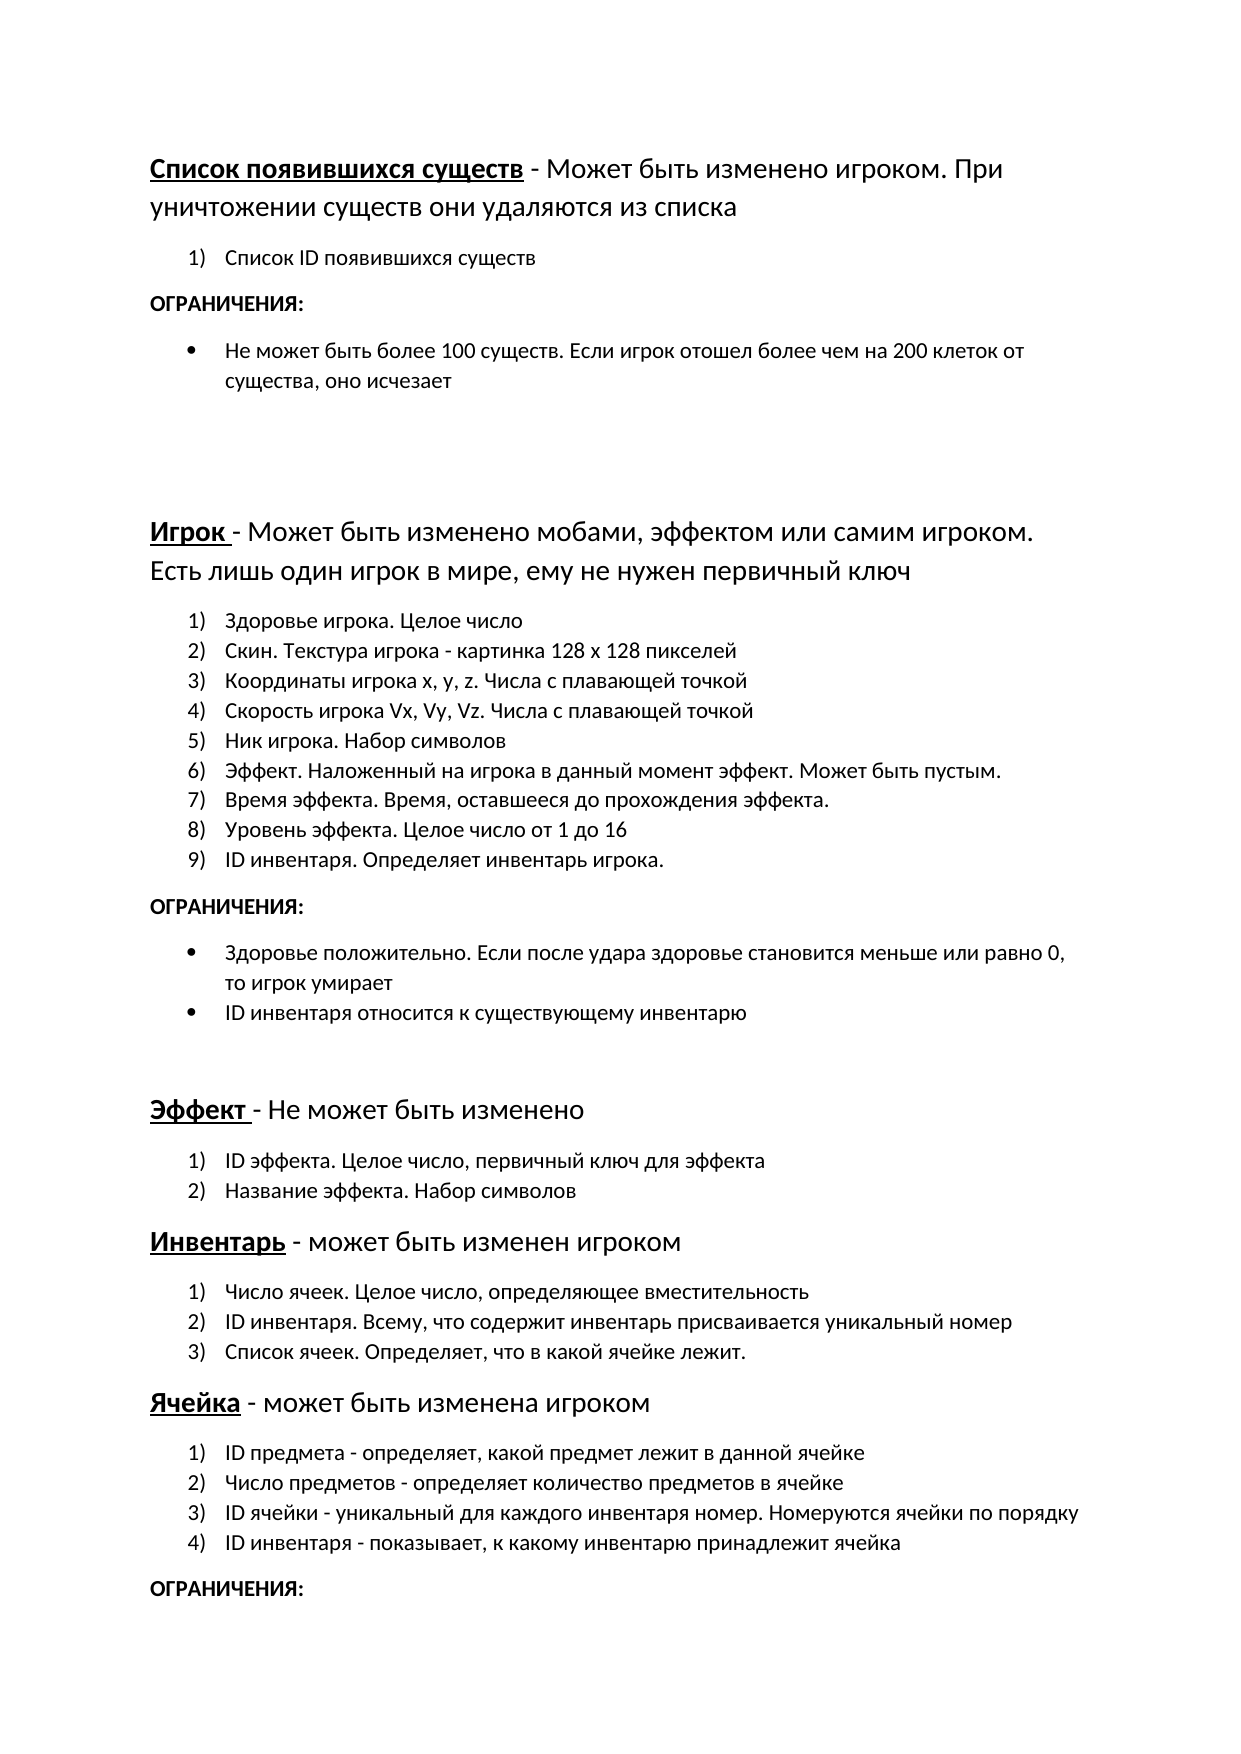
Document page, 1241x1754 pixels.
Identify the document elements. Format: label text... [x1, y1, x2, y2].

list ID предмета - определяет, какой предмет лежит в данной ячейке [187, 1438, 1090, 1466]
list ID инвентаря относится к существующему инвентарю [187, 998, 1090, 1026]
text Ячейка - может быть изменена игроком [150, 1384, 1090, 1419]
list Список ID появившихся существ [187, 243, 1090, 271]
list Название эффекта. Набор символов [187, 1176, 1090, 1204]
list Координаты игрока x, y, z. Числа с плавающей точкой [187, 666, 1090, 694]
text Список появившихся существ - Может быть изменено игроком. При уничтожении существ они удаляются из списка [150, 150, 1090, 224]
text ОГРАНИЧЕНИЯ: [150, 1574, 1090, 1603]
list ID инвентаря. Определяет инвентарь игрока. [187, 845, 1090, 873]
list Число предметов - определяет количество предметов в ячейке [187, 1468, 1090, 1496]
text ОГРАНИЧЕНИЯ: [150, 289, 1090, 317]
list Здоровье положительно. Если после удара здоровье становится меньше или равно 0, то игрок умирает [187, 938, 1090, 996]
list Список ячеек. Определяет, что в какой ячейке лежит. [187, 1337, 1090, 1365]
text Инвентарь - может быть изменен игроком [150, 1223, 1090, 1258]
text Эффект - Не может быть изменено [150, 1091, 1090, 1127]
list Время эффекта. Время, оставшееся до прохождения эффекта. [187, 786, 1090, 814]
list Не может быть более 100 существ. Если игрок отошел более чем на 200 клеток от существа, оно исчезает [187, 336, 1090, 394]
list Скин. Текстура игрока - картинка 128 x 128 пикселей [187, 636, 1090, 664]
text ОГРАНИЧЕНИЯ: [150, 892, 1090, 920]
list Скорость игрока Vx, Vy, Vz. Числа с плавающей точкой [187, 696, 1090, 724]
text Игрок - Может быть изменено мобами, эффектом или самим игроком. Есть лишь один игрок в мире, ему не нужен первичный ключ [150, 513, 1090, 587]
list Ник игрока. Набор символов [187, 726, 1090, 754]
list Уровень эффекта. Целое число от 1 до 16 [187, 816, 1090, 843]
list Эффект. Наложенный на игрока в данный момент эффект. Может быть пустым. [187, 756, 1090, 784]
list ID инвентаря - показывает, к какому инвентарю принадлежит ячейка [187, 1528, 1090, 1556]
list Здоровье игрока. Целое число [187, 606, 1090, 634]
list ID эффекта. Целое число, первичный ключ для эффекта [187, 1146, 1090, 1174]
list ID ячейки - уникальный для каждого инвентаря номер. Номеруются ячейки по порядку [187, 1498, 1090, 1526]
list Число ячеек. Целое число, определяющее вместительность [187, 1277, 1090, 1305]
list ID инвентаря. Всему, что содержит инвентарь присваивается уникальный номер [187, 1307, 1090, 1335]
